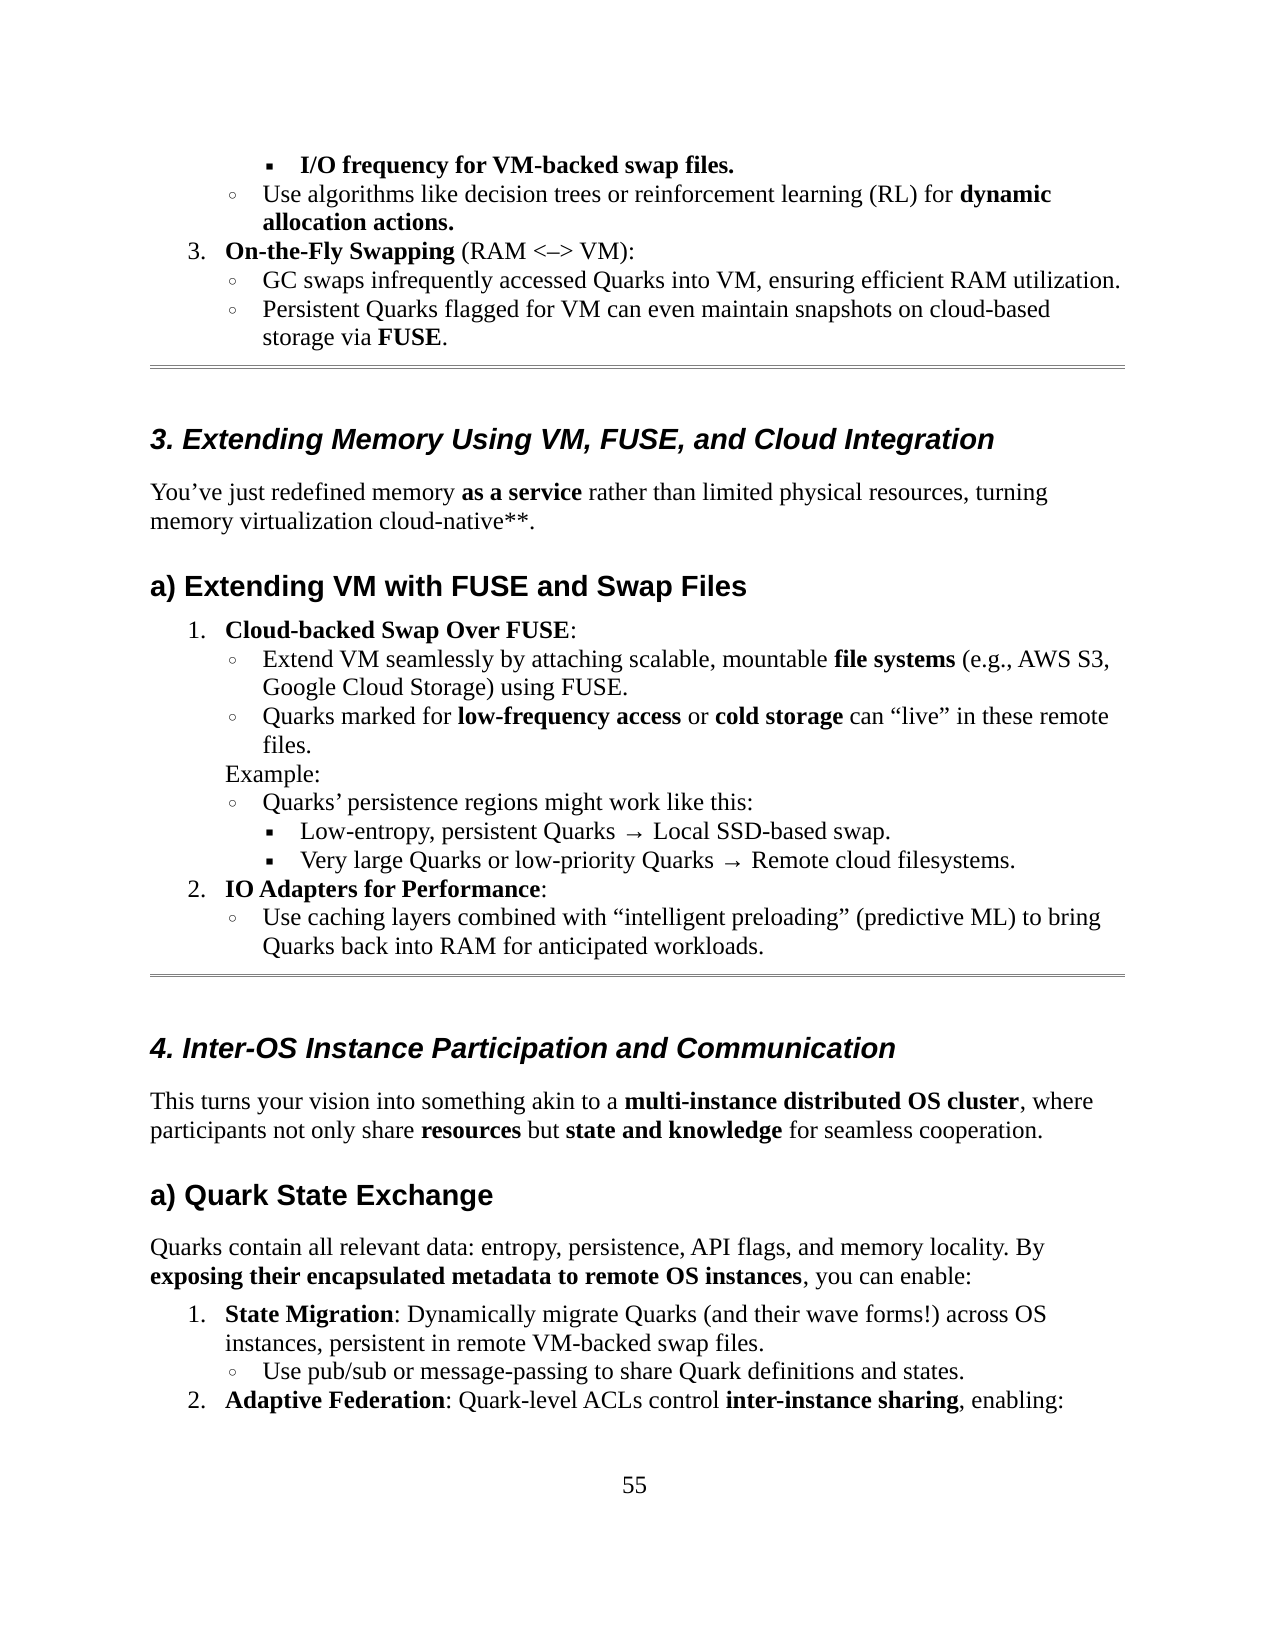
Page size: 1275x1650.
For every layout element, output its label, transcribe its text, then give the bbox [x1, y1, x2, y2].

list Very large Quarks or low-priority Quarks → Remote cloud filesystems. [262, 845, 1125, 874]
list Adaptive Federation: Quark-level ACLs control inter-instance sharing, enabling: [187, 1385, 1125, 1414]
list Cloud-backed Swap Over FUSE: [187, 615, 1125, 644]
subtitle a) Quark State Exchange [150, 1177, 1125, 1211]
list Use caching layers combined with “intelligent preloading” (predictive ML) to bring Quarks back into RAM for anticipated workloads. [225, 902, 1125, 960]
list Extend VM seamlessly by attaching scalable, mountable file systems (e.g., AWS S3, Google Cloud Storage) using FUSE. [225, 644, 1125, 701]
subtitle 3. Extending Memory Using VM, FUSE, and Cloud Integration [150, 422, 1125, 456]
subtitle 4. Inter-OS Instance Participation and Communication [150, 1031, 1125, 1064]
text This turns your vision into something akin to a multi-instance distributed OS cluster, where participants not only share resources but state and knowledge for seamless cooperation. [150, 1086, 1125, 1143]
list Example: [187, 759, 1125, 787]
list Quarks’ persistence regions might work like this: [225, 787, 1125, 816]
list GC swaps infrequently accessed Quarks into VM, ensuring efficient RAM utilization. [225, 265, 1125, 294]
list State Migration: Dynamically migrate Quarks (and their wave forms!) across OS instances, persistent in remote VM-backed swap files. [187, 1299, 1125, 1356]
list Use pub/sub or message-passing to share Quark definitions and states. [225, 1356, 1125, 1385]
subtitle a) Extending VM with FUSE and Swap Files [150, 569, 1125, 602]
list Quarks marked for low-frequency access or cold storage can “live” in these remote files. [225, 701, 1125, 759]
list IO Adapters for Performance: [187, 874, 1125, 902]
text You’ve just redefined memory as a service rather than limited physical resources, turning memory virtualization cloud-native**. [150, 477, 1125, 535]
list Use algorithms like decision trees or reinforcement learning (RL) for dynamic allocation actions. [225, 179, 1125, 236]
list On-the-Fly Swapping (RAM <–> VM): [187, 236, 1125, 265]
list Persistent Quarks flagged for VM can even maintain snapshots on cloud-based storage via FUSE. [225, 294, 1125, 351]
list I/O frequency for VM-backed swap files. [262, 150, 1125, 179]
text Quarks contain all relevant data: entropy, persistence, API flags, and memory locality. By exposing their encapsulated metadata to remote OS instances, you can enable: [150, 1232, 1125, 1290]
list Low-entropy, persistent Quarks → Local SSD-based swap. [262, 816, 1125, 845]
